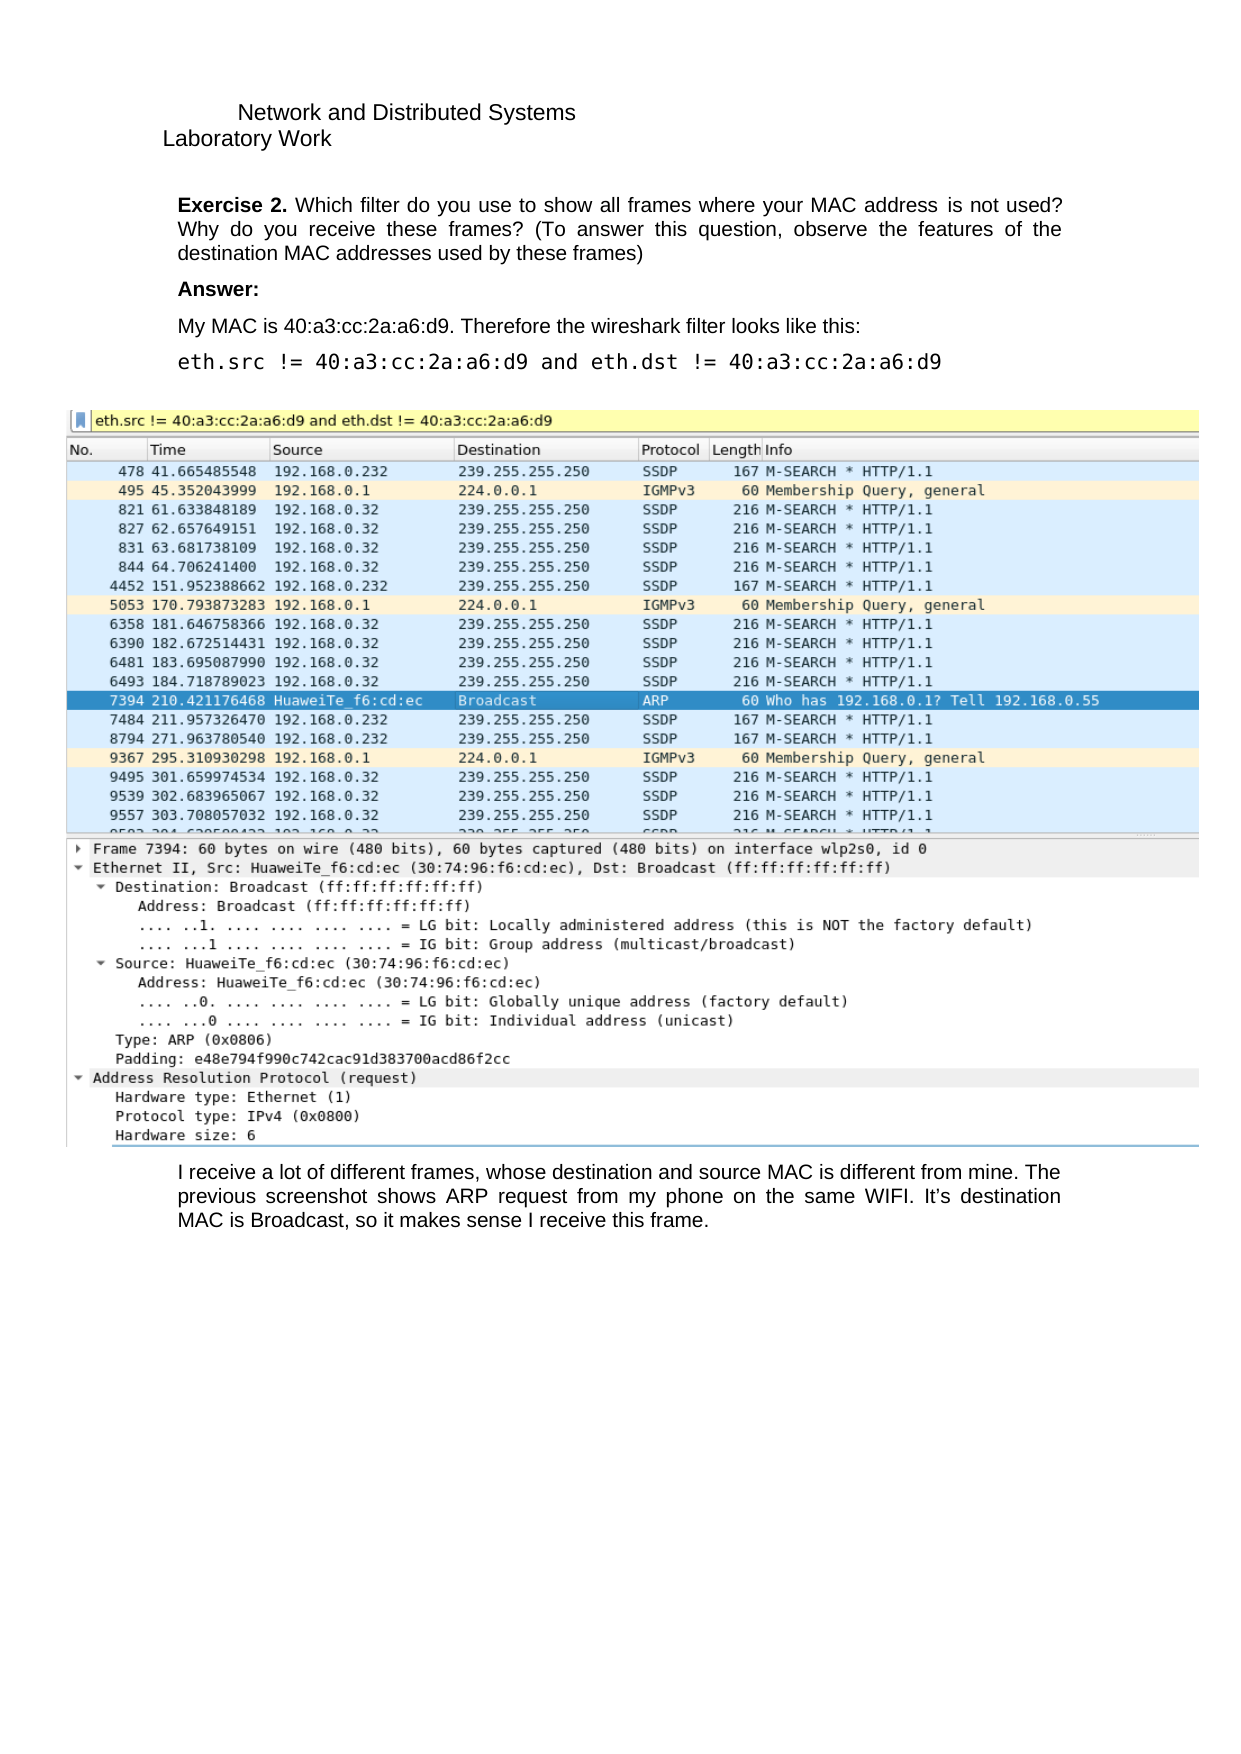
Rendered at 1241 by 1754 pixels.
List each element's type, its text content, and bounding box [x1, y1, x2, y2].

text I receive a lot of different frames, whose destination and source MAC is different from mine. The previous screenshot shows ARP request from my phone on the same WIFI. It’s destination MAC is Broadcast, so it makes sense I receive this frame. [177, 1147, 1063, 1231]
text My MAC is 40:a3:cc:2a:a6:d9. Therefore the wireshark filter looks like this: [177, 313, 1063, 337]
text Answer: [177, 277, 1063, 301]
picture [66, 410, 1199, 1147]
text eth.src != 40:a3:cc:2a:a6:d9 and eth.dst != 40:a3:cc:2a:a6:d9 [177, 350, 1063, 374]
text Exercise 2. Which filter do you use to show all frames where your MAC address is not used? Why do you receive these frames? (To answer this question, observe the features of the destination MAC addresses used by these frames) [177, 193, 1063, 264]
